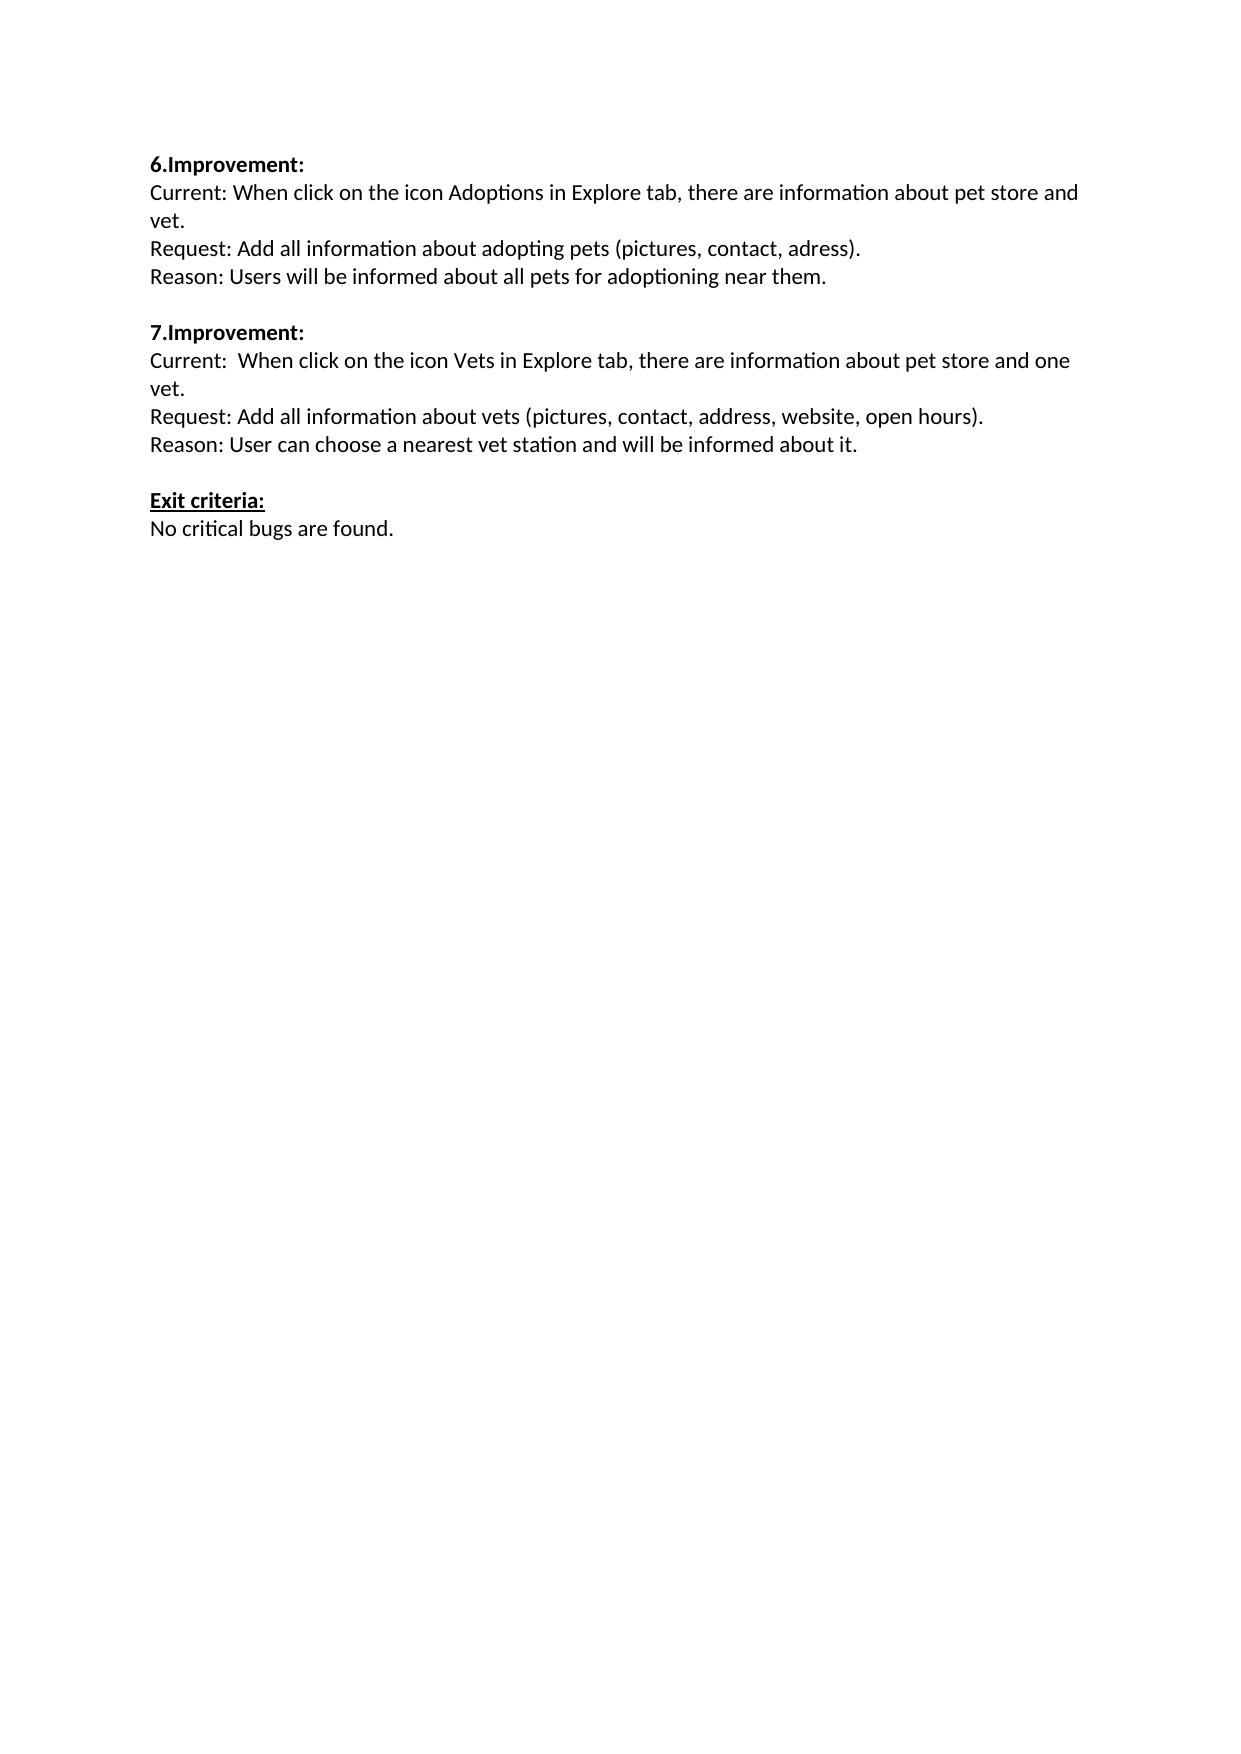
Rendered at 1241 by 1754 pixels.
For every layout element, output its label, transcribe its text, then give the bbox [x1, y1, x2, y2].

text Current: When click on the icon Vets in Explore tab, there are information about pet store and one vet. [150, 346, 1090, 402]
text Reason: Users will be informed about all pets for adoptioning near them. [150, 262, 1090, 290]
text Reason: User can choose a nearest vet station and will be informed about it. [150, 430, 1090, 458]
text Exit criteria: [150, 486, 1090, 514]
text Request: Add all information about vets (pictures, contact, address, website, open hours). [150, 402, 1090, 430]
text Request: Add all information about adopting pets (pictures, contact, adress). [150, 234, 1090, 262]
text 6.Improvement: [150, 150, 1090, 178]
text No critical bugs are found. [150, 514, 1090, 542]
text Current: When click on the icon Adoptions in Explore tab, there are information about pet store and vet. [150, 178, 1090, 234]
text 7.Improvement: [150, 318, 1090, 346]
